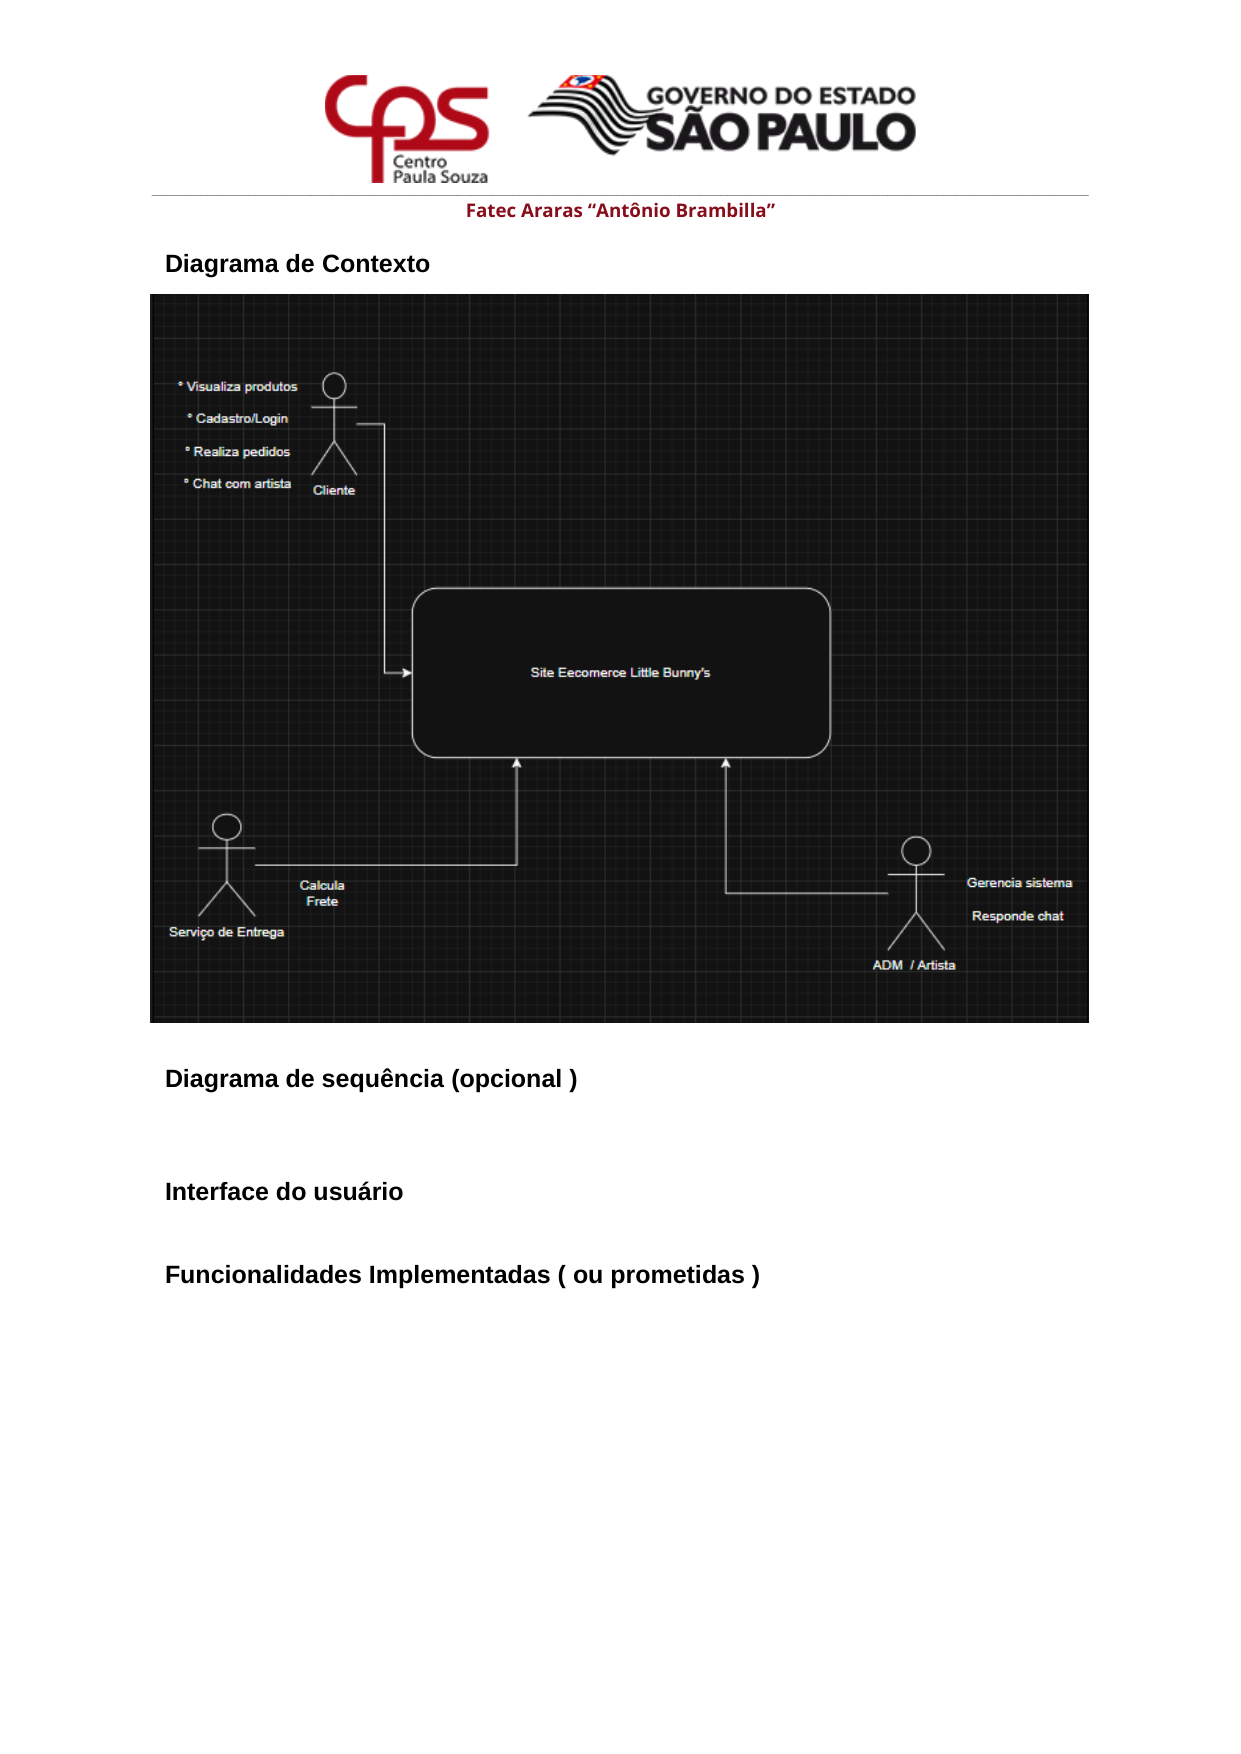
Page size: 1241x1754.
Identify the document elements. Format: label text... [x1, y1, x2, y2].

subtitle Diagrama de Contexto [165, 249, 1091, 278]
subtitle Funcionalidades Implementadas ( ou prometidas ) [165, 1260, 1091, 1289]
subtitle Interface do usuário [165, 1177, 1091, 1206]
subtitle Diagrama de sequência (opcional ) [165, 1064, 1091, 1093]
